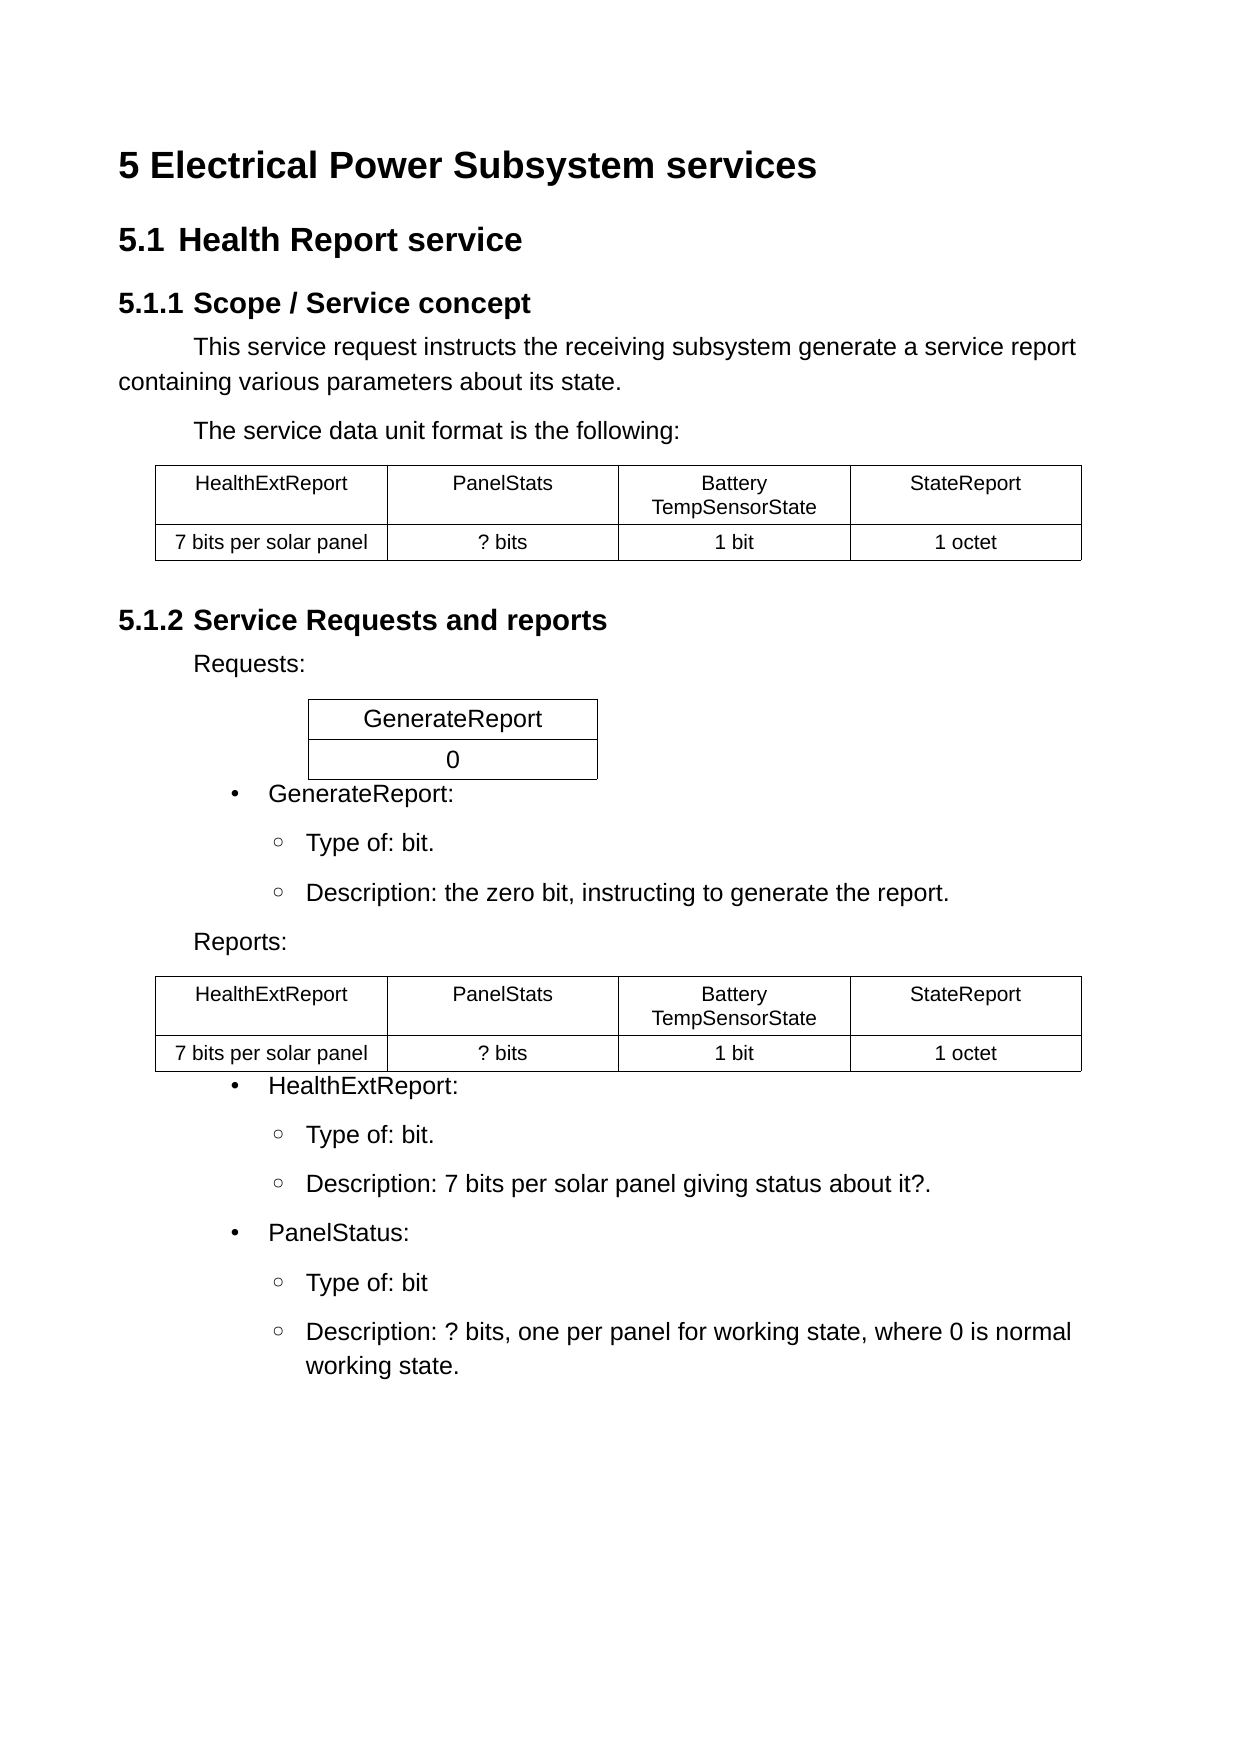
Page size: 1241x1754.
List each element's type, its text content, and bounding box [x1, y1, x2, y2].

text Requests: [118, 649, 1122, 678]
table_header Battery TempSensorState [619, 977, 850, 1035]
table_header StateReport [851, 977, 1081, 1035]
table_header PanelStats [388, 466, 618, 524]
table_cell 0 [309, 740, 597, 779]
list HealthExtReport: [231, 1071, 1122, 1100]
table_header PanelStats [388, 977, 618, 1035]
text This service request instructs the receiving subsystem generate a service report containing various parameters about its state. [118, 332, 1122, 395]
table_cell 1 octet [851, 1036, 1081, 1071]
table_header StateReport [851, 466, 1081, 524]
subtitle 5 Electrical Power Subsystem services [118, 143, 1122, 187]
table_cell 1 bit [619, 1036, 850, 1071]
list Type of: bit. [268, 828, 1122, 857]
list Description: ? bits, one per panel for working state, where 0 is normal working state. [268, 1317, 1122, 1380]
table_cell 7 bits per solar panel [156, 525, 387, 560]
table_header HealthExtReport [156, 977, 387, 1035]
table_cell 1 octet [851, 525, 1081, 560]
table_cell 7 bits per solar panel [156, 1036, 387, 1071]
subtitle 5.1.1 Scope / Service concept [118, 286, 1122, 319]
list PanelStatus: [231, 1218, 1122, 1247]
table_header Battery TempSensorState [619, 466, 850, 524]
text The service data unit format is the following: [118, 416, 1122, 444]
list Description: 7 bits per solar panel giving status about it?. [268, 1169, 1122, 1198]
table_header HealthExtReport [156, 466, 387, 524]
subtitle 5.1 Health Report service [118, 220, 1122, 259]
table_cell 1 bit [619, 525, 850, 560]
table_header GenerateReport [309, 700, 597, 739]
list Type of: bit [268, 1267, 1122, 1296]
table_cell ? bits [388, 525, 618, 560]
list Description: the zero bit, instructing to generate the report. [268, 877, 1122, 906]
table_cell ? bits [388, 1036, 618, 1071]
list Type of: bit. [268, 1120, 1122, 1149]
list GenerateReport: [231, 779, 1122, 808]
text Reports: [118, 927, 1122, 955]
subtitle 5.1.2 Service Requests and reports [118, 603, 1122, 637]
